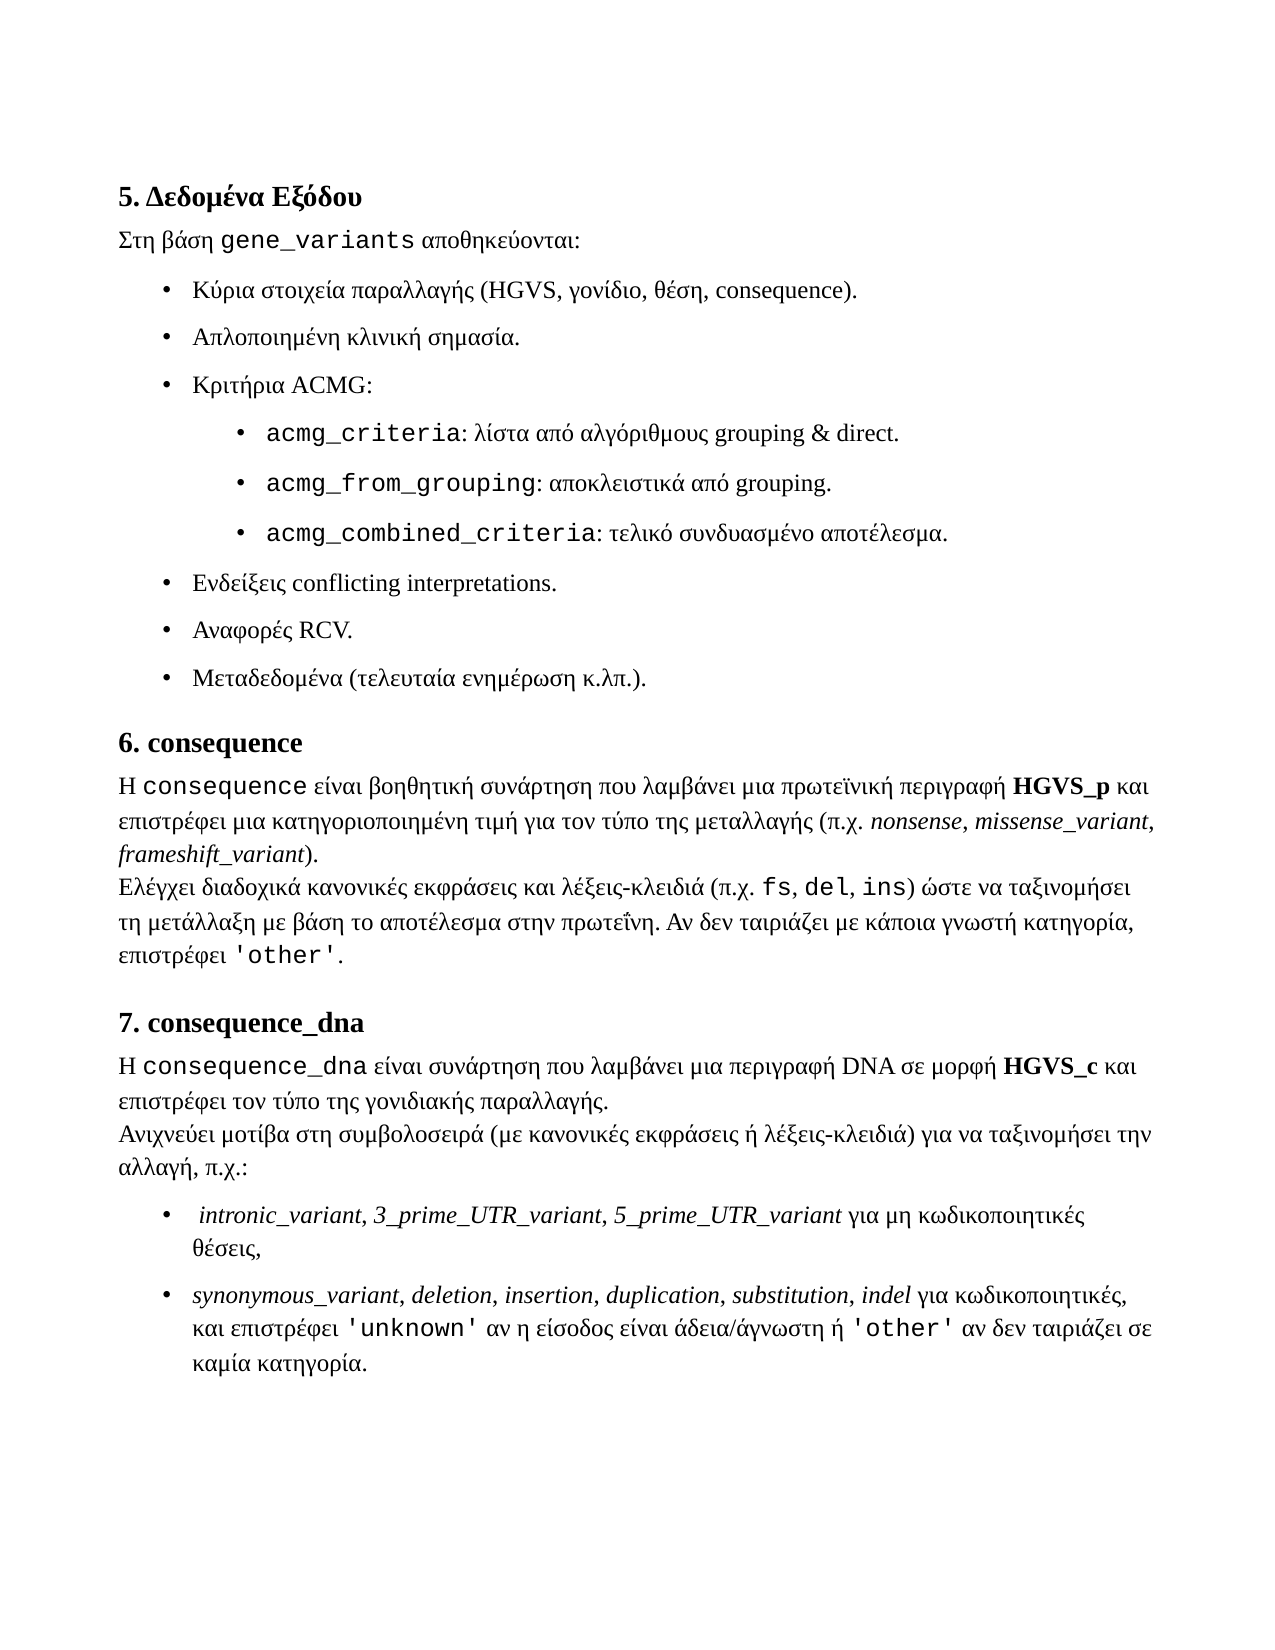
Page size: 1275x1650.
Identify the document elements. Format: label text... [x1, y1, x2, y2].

list Κριτήρια ACMG: [162, 370, 1157, 399]
list acmg_from_grouping: αποκλειστικά από grouping. [236, 468, 1157, 498]
list acmg_combined_criteria: τελικό συνδυασμένο αποτέλεσμα. [236, 518, 1157, 548]
text Στη βάση gene_variants αποθηκεύονται: [118, 225, 1157, 256]
list Απλοποιημένη κλινική σημασία. [162, 322, 1157, 351]
list intronic_variant, 3_prime_UTR_variant, 5_prime_UTR_variant για μη κωδικοποιητικές θέσεις, [162, 1200, 1157, 1261]
list Ενδείξεις conflicting interpretations. [162, 568, 1157, 596]
list synonymous_variant, deletion, insertion, duplication, substitution, indel για κωδικοποιητικές, και επιστρέφει 'unknown' αν η είσοδος είναι άδεια/άγνωστη ή 'other' αν δεν ταιριάζει σε καμία κατηγορία. [162, 1280, 1157, 1377]
list Αναφορές RCV. [162, 615, 1157, 644]
text Η consequence_dna είναι συνάρτηση που λαμβάνει μια περιγραφή DNA σε μορφή HGVS_c και επιστρέφει τον τύπο της γονιδιακής παραλλαγής. Ανιχνεύει μοτίβα στη συμβολοσειρά (με κανονικές εκφράσεις ή λέξεις-κλειδιά) για να ταξινομήσει την αλλαγή, π.χ.: [118, 1051, 1157, 1181]
subtitle 6. consequence [118, 725, 1157, 758]
subtitle 7. consequence_dna [118, 1005, 1157, 1038]
list Μεταδεδομένα (τελευταία ενημέρωση κ.λπ.). [162, 663, 1157, 692]
list acmg_criteria: λίστα από αλγόριθμους grouping & direct. [236, 418, 1157, 448]
list Κύρια στοιχεία παραλλαγής (HGVS, γονίδιο, θέση, consequence). [162, 275, 1157, 303]
text Η consequence είναι βοηθητική συνάρτηση που λαμβάνει μια πρωτεϊνική περιγραφή HGVS_p και επιστρέφει μια κατηγοριοποιημένη τιμή για τον τύπο της μεταλλαγής (π.χ. nonsense, missense_variant, frameshift_variant). Ελέγχει διαδοχικά κανονικές εκφράσεις και λέξεις-κλειδιά (π.χ. fs, del, ins) ώστε να ταξινομήσει τη μετάλλαξη με βάση το αποτέλεσμα στην πρωτεΐνη. Αν δεν ταιριάζει με κάποια γνωστή κατηγορία, επιστρέφει 'other'. [118, 771, 1157, 971]
subtitle 5. Δεδομένα Εξόδου [118, 179, 1157, 212]
